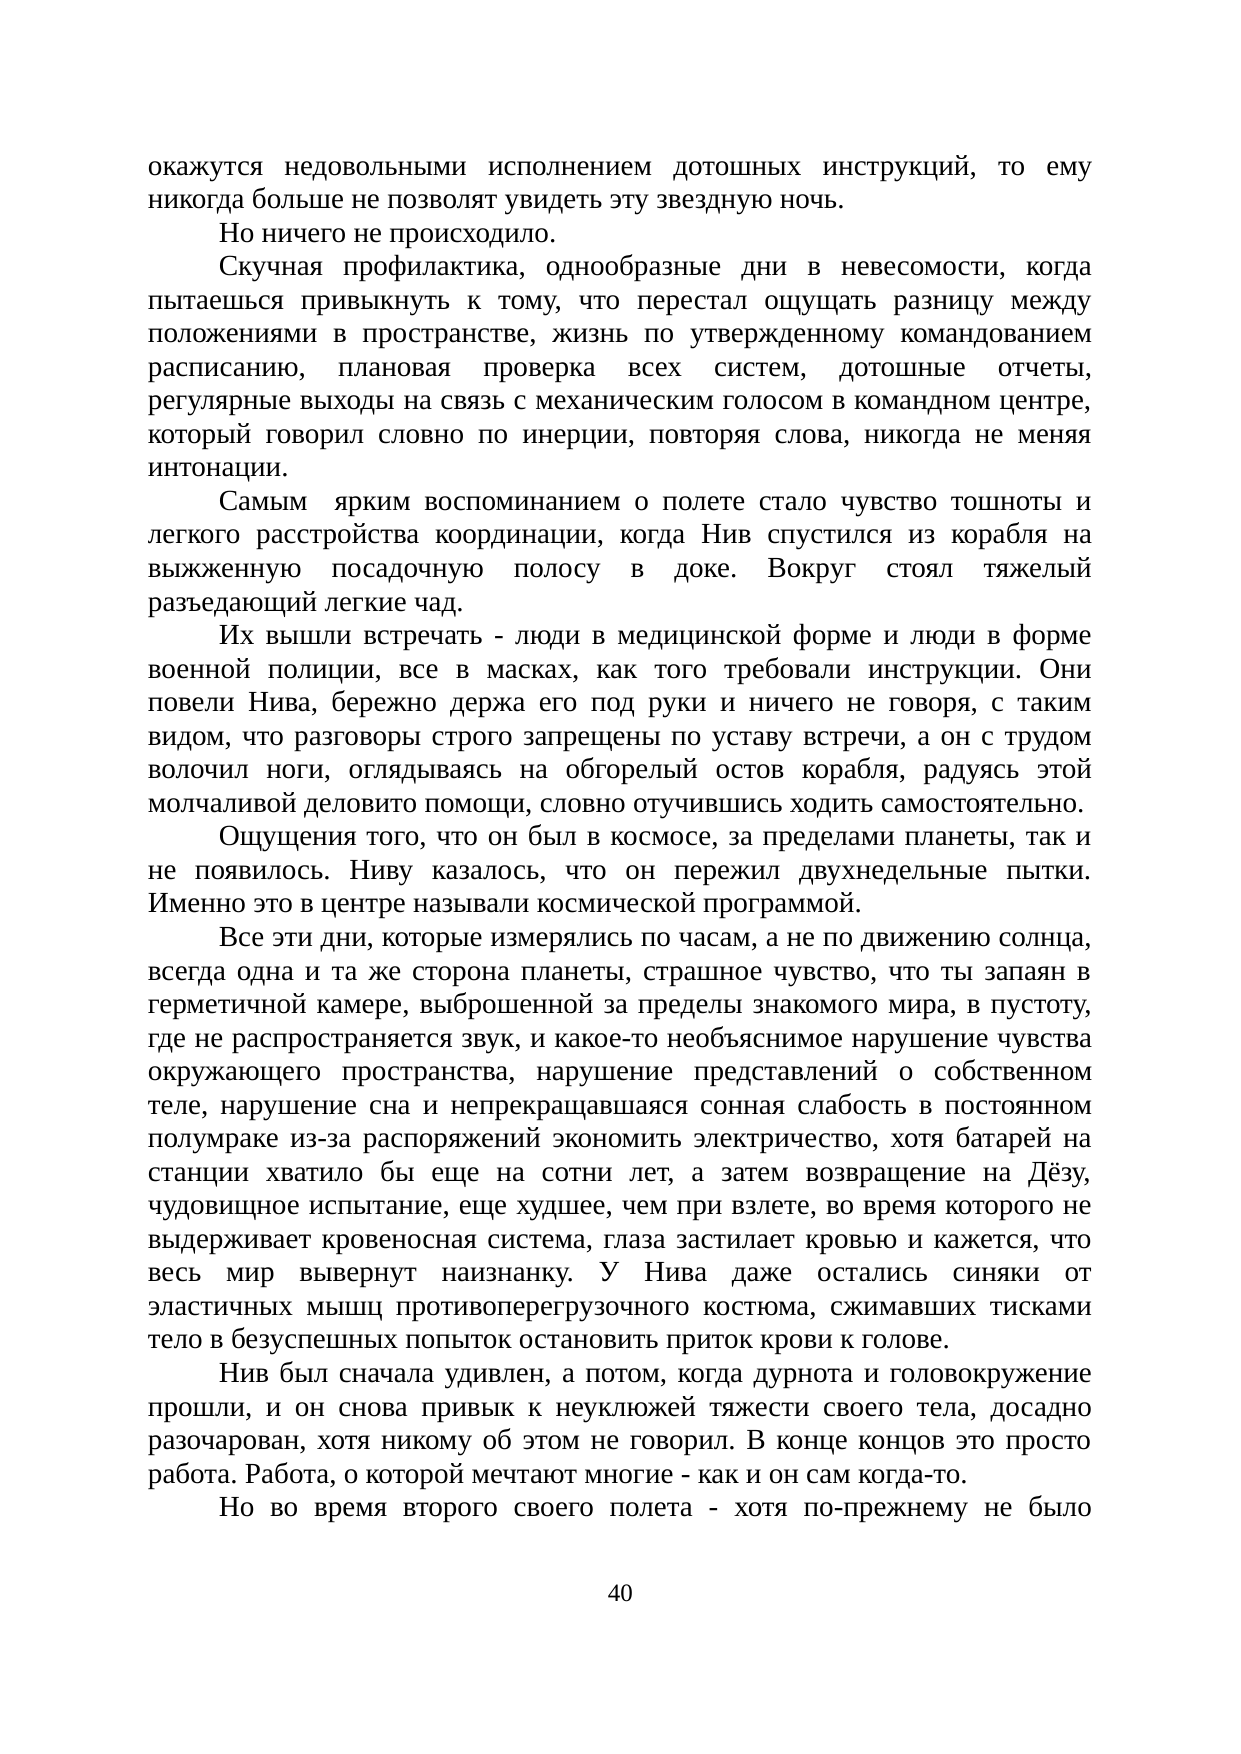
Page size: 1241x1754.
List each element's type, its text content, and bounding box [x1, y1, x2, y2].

text Но ничего не происходило. [148, 215, 1093, 248]
text окажутся недовольными исполнением дотошных инструкций, то ему никогда больше не позволят увидеть эту звездную ночь. [148, 148, 1093, 215]
text Ощущения того, что он был в космосе, за пределами планеты, так и не появилось. Ниву казалось, что он пережил двухнедельные пытки. Именно это в центре называли космической программой. [148, 818, 1093, 919]
text Нив был сначала удивлен, а потом, когда дурнота и головокружение прошли, и он снова привык к неуклюжей тяжести своего тела, досадно разочарован, хотя никому об этом не говорил. В конце концов это просто работа. Работа, о которой мечтают многие - как и он сам когда-то. [148, 1355, 1093, 1489]
text Самым ярким воспоминанием о полете стало чувство тошноты и легкого расстройства координации, когда Нив спустился из корабля на выжженную посадочную полосу в доке. Вокруг стоял тяжелый разъедающий легкие чад. [148, 483, 1093, 617]
text Их вышли встречать - люди в медицинской форме и люди в форме военной полиции, все в масках, как того требовали инструкции. Они повели Нива, бережно держа его под руки и ничего не говоря, с таким видом, что разговоры строго запрещены по уставу встречи, а он с трудом волочил ноги, оглядываясь на обгорелый остов корабля, радуясь этой молчаливой деловито помощи, словно отучившись ходить самостоятельно. [148, 617, 1093, 818]
text Скучная профилактика, однообразные дни в невесомости, когда пытаешься привыкнуть к тому, что перестал ощущать разницу между положениями в пространстве, жизнь по утвержденному командованием расписанию, плановая проверка всех систем, дотошные отчеты, регулярные выходы на связь с механическим голосом в командном центре, который говорил словно по инерции, повторяя слова, никогда не меняя интонации. [148, 248, 1093, 483]
text Все эти дни, которые измерялись по часам, а не по движению солнца, всегда одна и та же сторона планеты, страшное чувство, что ты запаян в герметичной камере, выброшенной за пределы знакомого мира, в пустоту, где не распространяется звук, и какое-то необъяснимое нарушение чувства окружающего пространства, нарушение представлений о собственном теле, нарушение сна и непрекращавшаяся сонная слабость в постоянном полумраке из-за распоряжений экономить электричество, хотя батарей на станции хватило бы еще на сотни лет, а затем возвращение на Дёзу, чудовищное испытание, еще худшее, чем при взлете, во время которого не выдерживает кровеносная система, глаза застилает кровью и кажется, что весь мир вывернут наизнанку. У Нива даже остались синяки от эластичных мышц противоперегрузочного костюма, сжимавших тисками тело в безуспешных попыток остановить приток крови к голове. [148, 919, 1093, 1355]
text Но во время второго своего полета - хотя по-прежнему не было [148, 1489, 1093, 1523]
